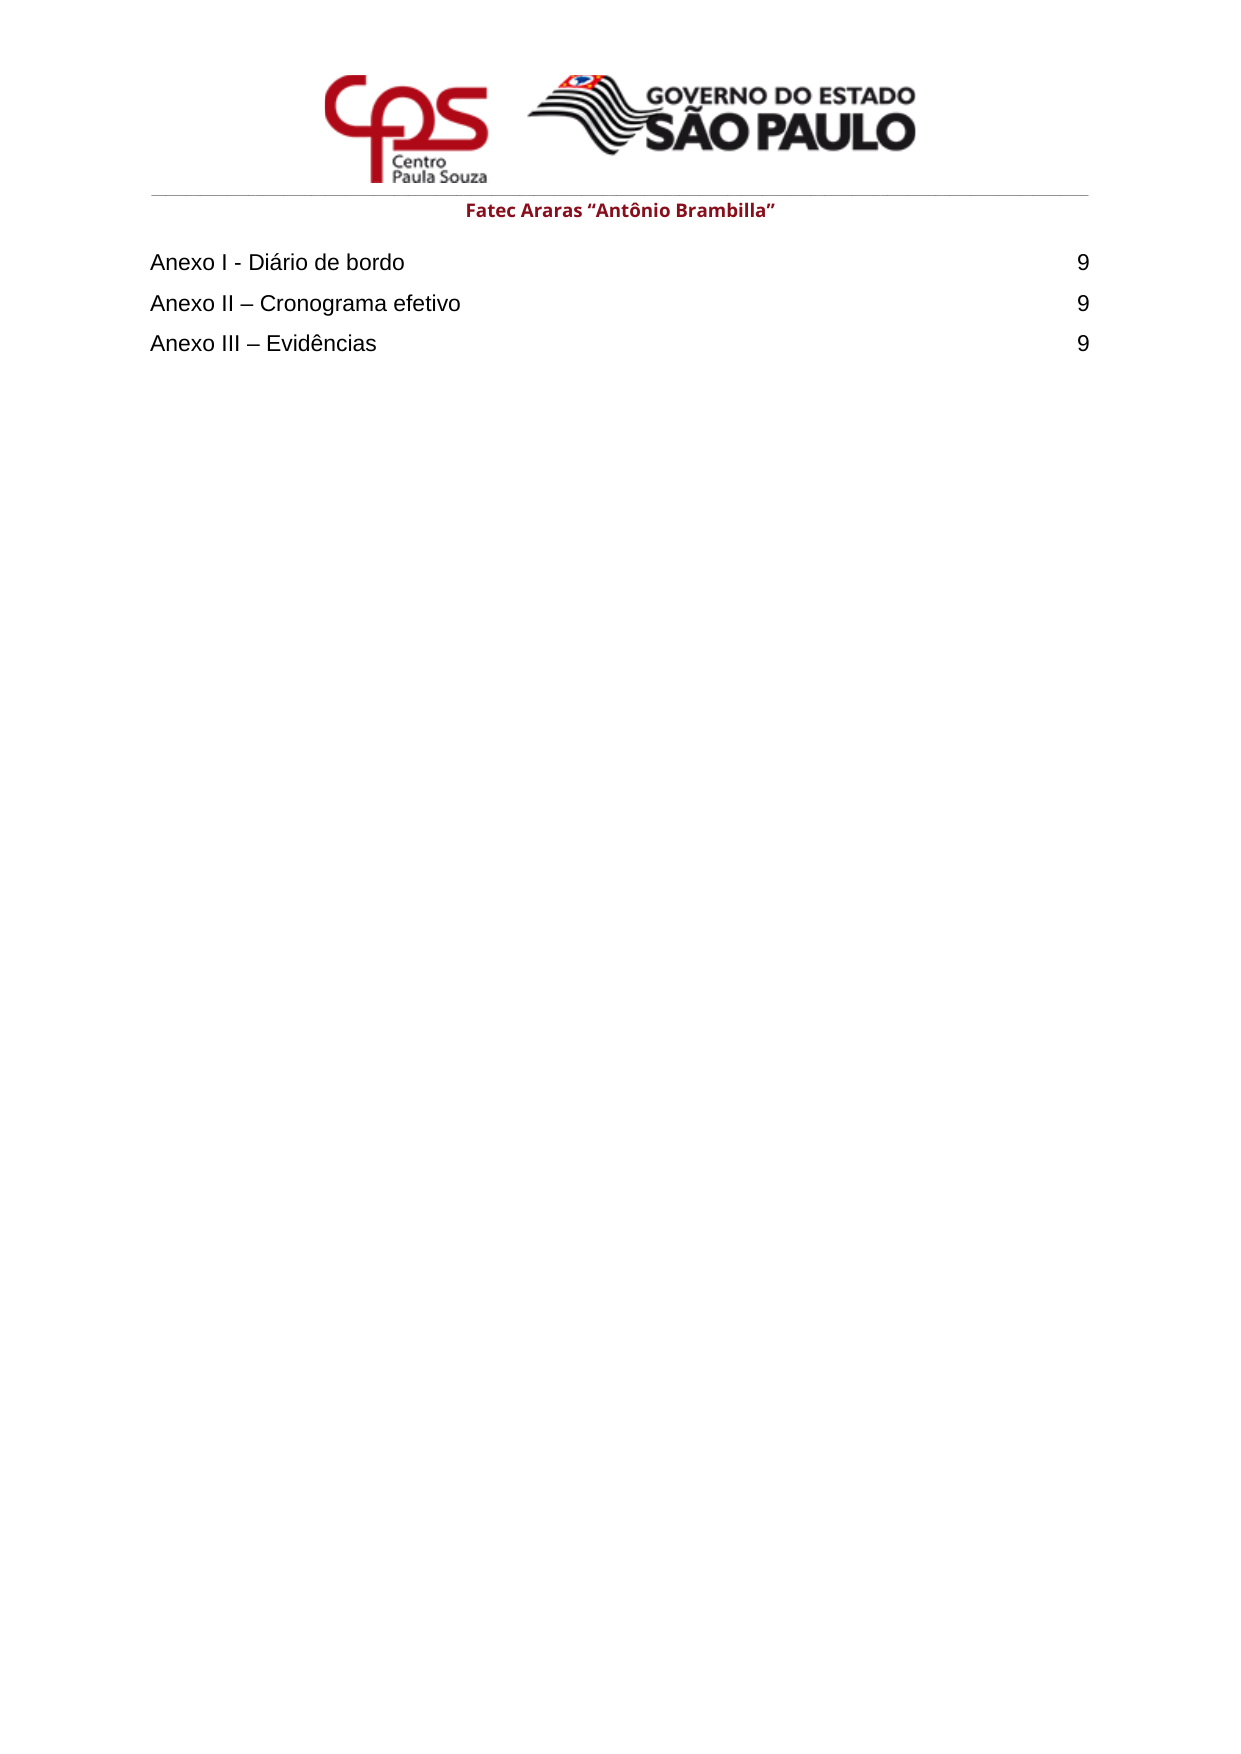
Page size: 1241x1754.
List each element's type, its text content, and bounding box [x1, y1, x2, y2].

picture [324, 75, 916, 183]
text Anexo II – Cronograma efetivo 9 [150, 290, 1090, 316]
text Anexo III – Evidências 9 [150, 330, 1090, 357]
text Anexo I - Diário de bordo 9 [150, 249, 1090, 275]
